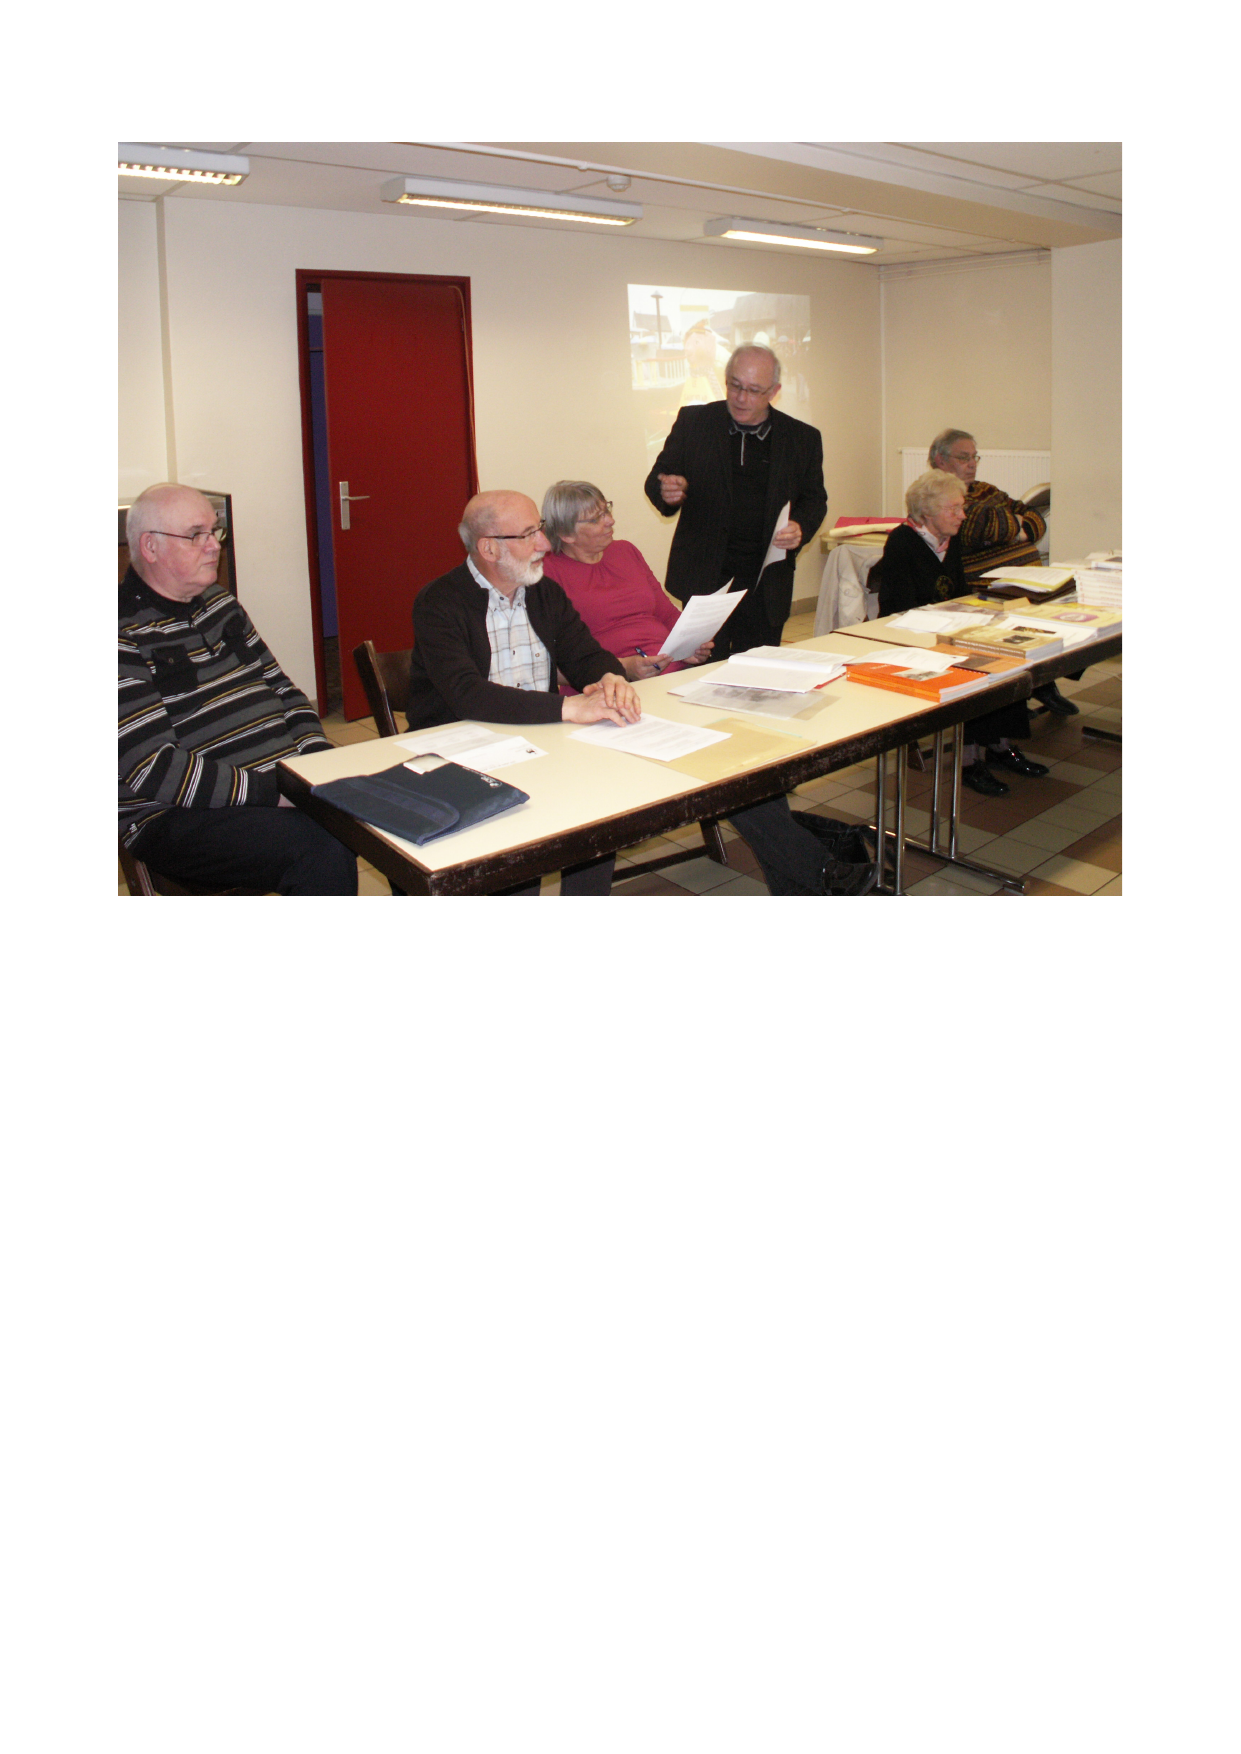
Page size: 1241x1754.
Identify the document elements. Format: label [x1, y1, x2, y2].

picture [118, 142, 1123, 896]
